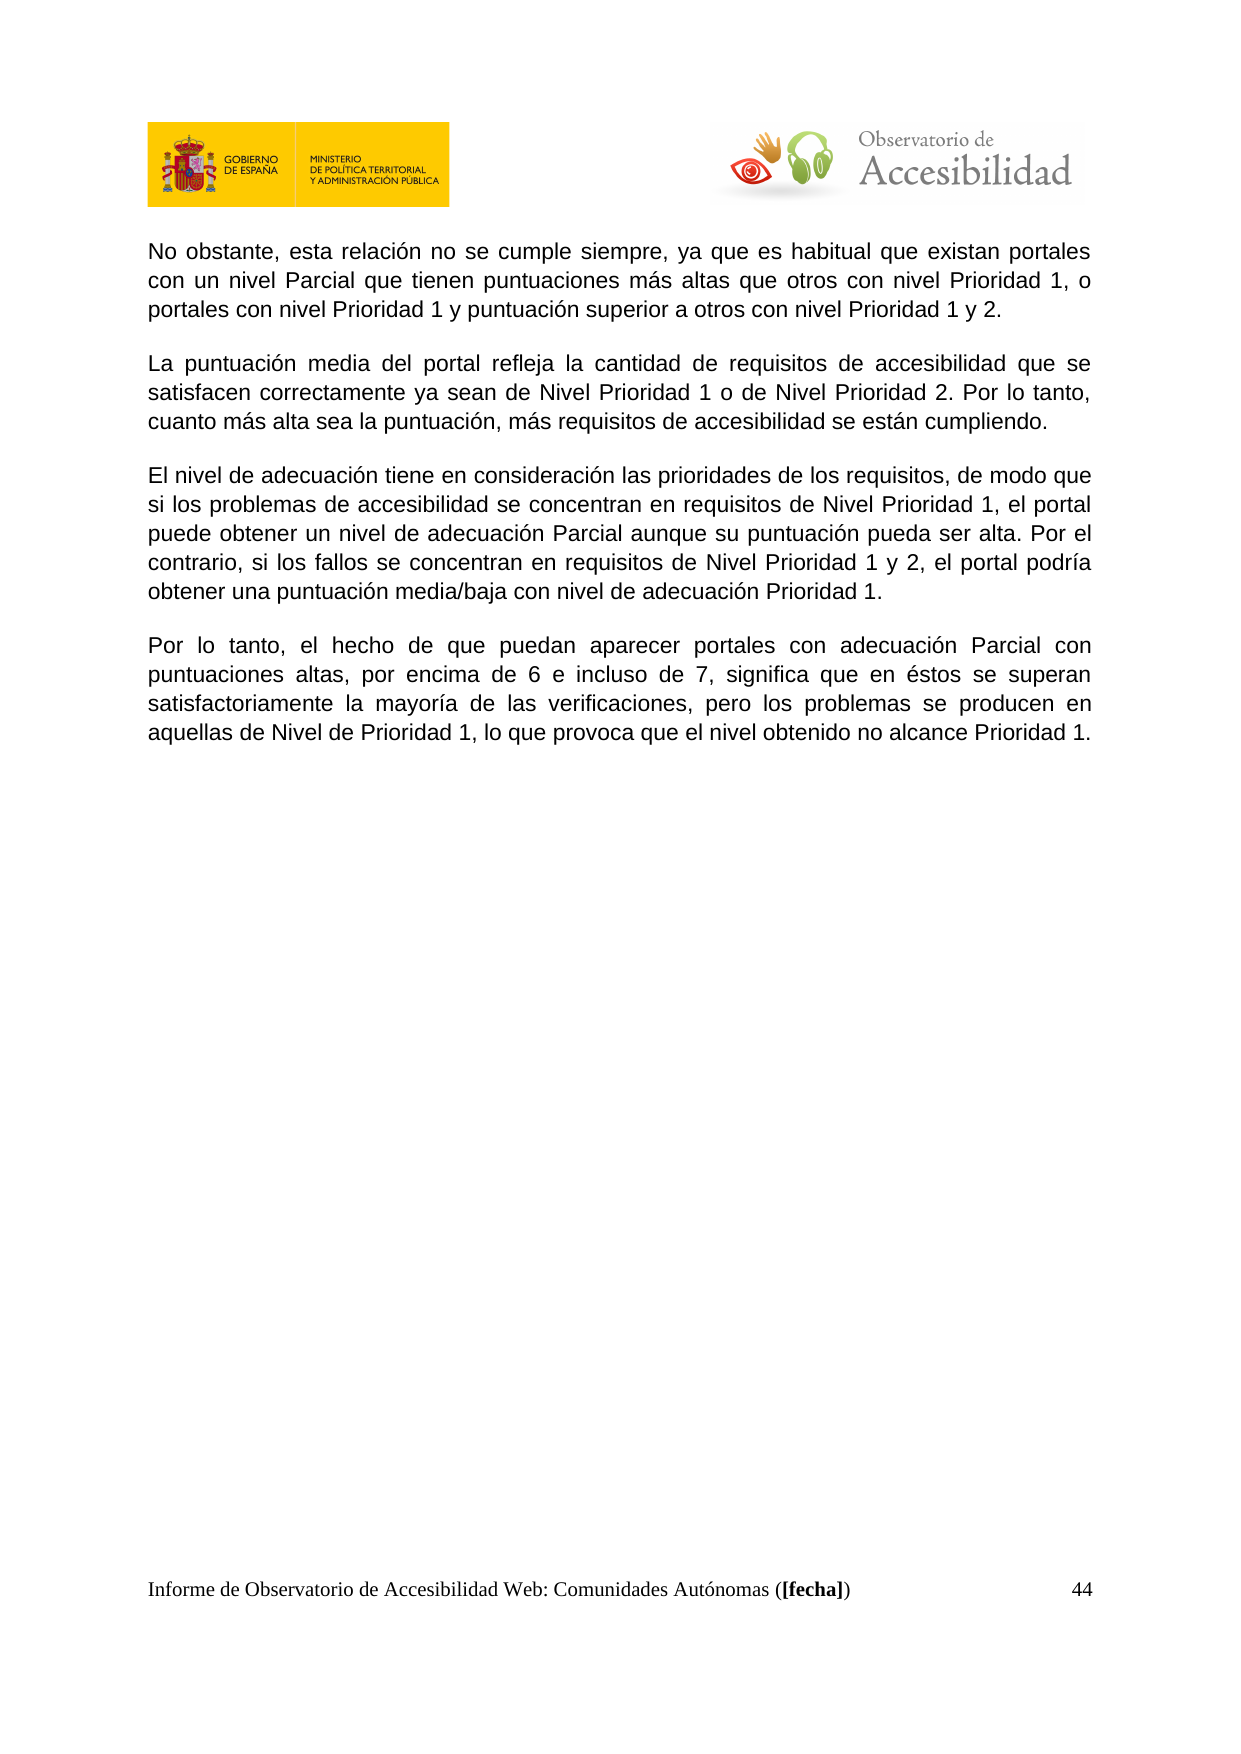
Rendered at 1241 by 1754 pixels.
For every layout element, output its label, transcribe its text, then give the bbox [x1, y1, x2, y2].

text No obstante, esta relación no se cumple siempre, ya que es habitual que existan portales con un nivel Parcial que tienen puntuaciones más altas que otros con nivel Prioridad 1, o portales con nivel Prioridad 1 y puntuación superior a otros con nivel Prioridad 1 y 2. [148, 238, 1092, 322]
text El nivel de adecuación tiene en consideración las prioridades de los requisitos, de modo que si los problemas de accesibilidad se concentran en requisitos de Nivel Prioridad 1, el portal puede obtener un nivel de adecuación Parcial aunque su puntuación pueda ser alta. Por el contrario, si los fallos se concentran en requisitos de Nivel Prioridad 1 y 2, el portal podría obtener una puntuación media/baja con nivel de adecuación Prioridad 1. [148, 462, 1092, 604]
picture [710, 122, 1086, 205]
picture [147, 122, 450, 207]
text Por lo tanto, el hecho de que puedan aparecer portales con adecuación Parcial con puntuaciones altas, por encima de 6 e incluso de 7, significa que en éstos se superan satisfactoriamente la mayoría de las verificaciones, pero los problemas se producen en aquellas de Nivel de Prioridad 1, lo que provoca que el nivel obtenido no alcance Prioridad 1. [148, 632, 1092, 745]
text La puntuación media del portal refleja la cantidad de requisitos de accesibilidad que se satisfacen correctamente ya sean de Nivel Prioridad 1 o de Nivel Prioridad 2. Por lo tanto, cuanto más alta sea la puntuación, más requisitos de accesibilidad se están cumpliendo. [148, 350, 1092, 434]
